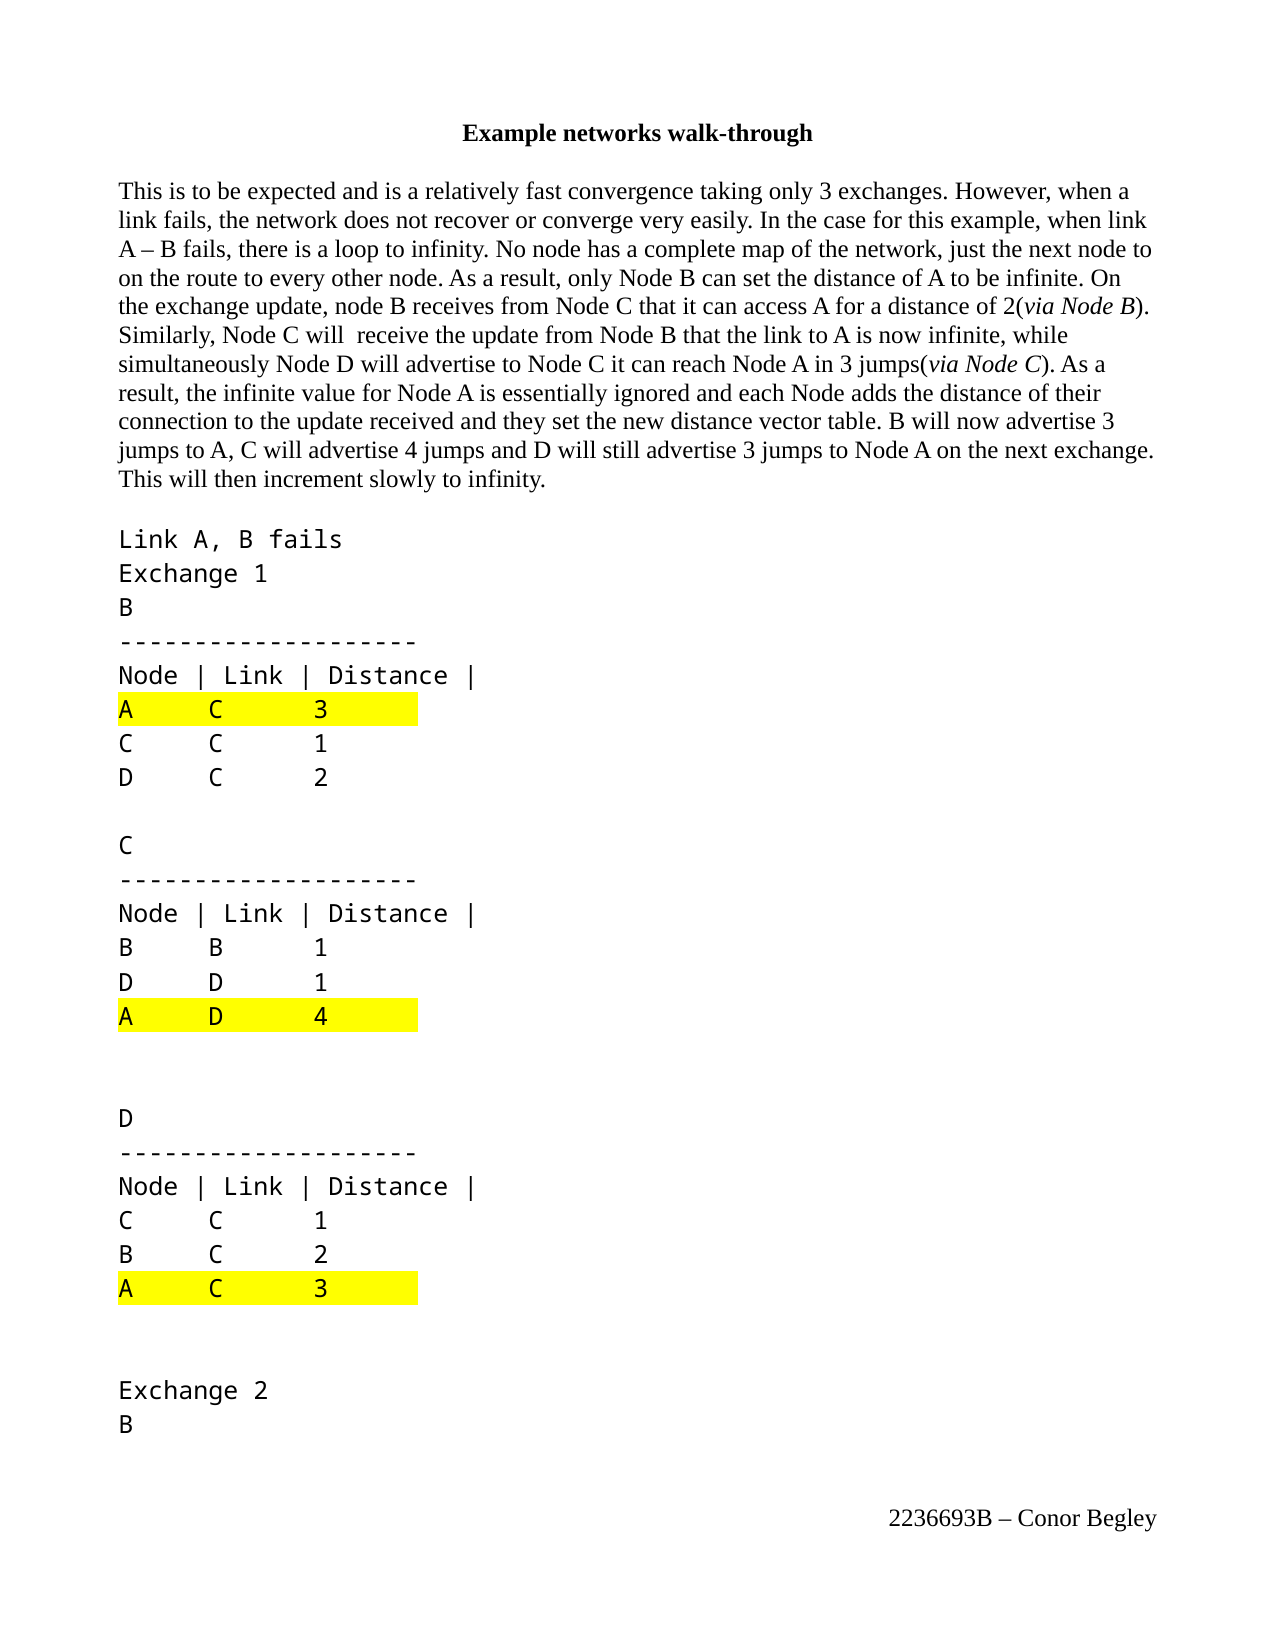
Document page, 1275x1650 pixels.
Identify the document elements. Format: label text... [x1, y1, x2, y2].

text Link A, B fails Exchange 1 B -------------------- Node | Link | Distance | A C 3 C C 1 D C 2 C -------------------- Node | Link | Distance | B B 1 D D 1 A D 4 [118, 521, 1157, 1100]
text Exchange 2 B [118, 1373, 1157, 1441]
text This is to be expected and is a relatively fast convergence taking only 3 exchanges. However, when a link fails, the network does not recover or converge very easily. In the case for this example, when link A – B fails, there is a loop to infinity. No node has a complete map of the network, just the next node to on the route to every other node. As a result, only Node B can set the distance of A to be infinite. On the exchange update, node B receives from Node C that it can access A for a distance of 2(via Node B). Similarly, Node C will receive the update from Node B that the link to A is now infinite, while simultaneously Node D will advertise to Node C it can reach Node A in 3 jumps(via Node C). As a result, the infinite value for Node A is essentially ignored and each Node adds the distance of their connection to the update received and they set the new distance vector table. B will now advertise 3 jumps to A, C will advertise 4 jumps and D will still advertise 3 jumps to Node A on the next exchange. This will then increment slowly to infinity. [118, 176, 1157, 493]
text D -------------------- Node | Link | Distance | C C 1 B C 2 A C 3 [118, 1100, 1157, 1373]
